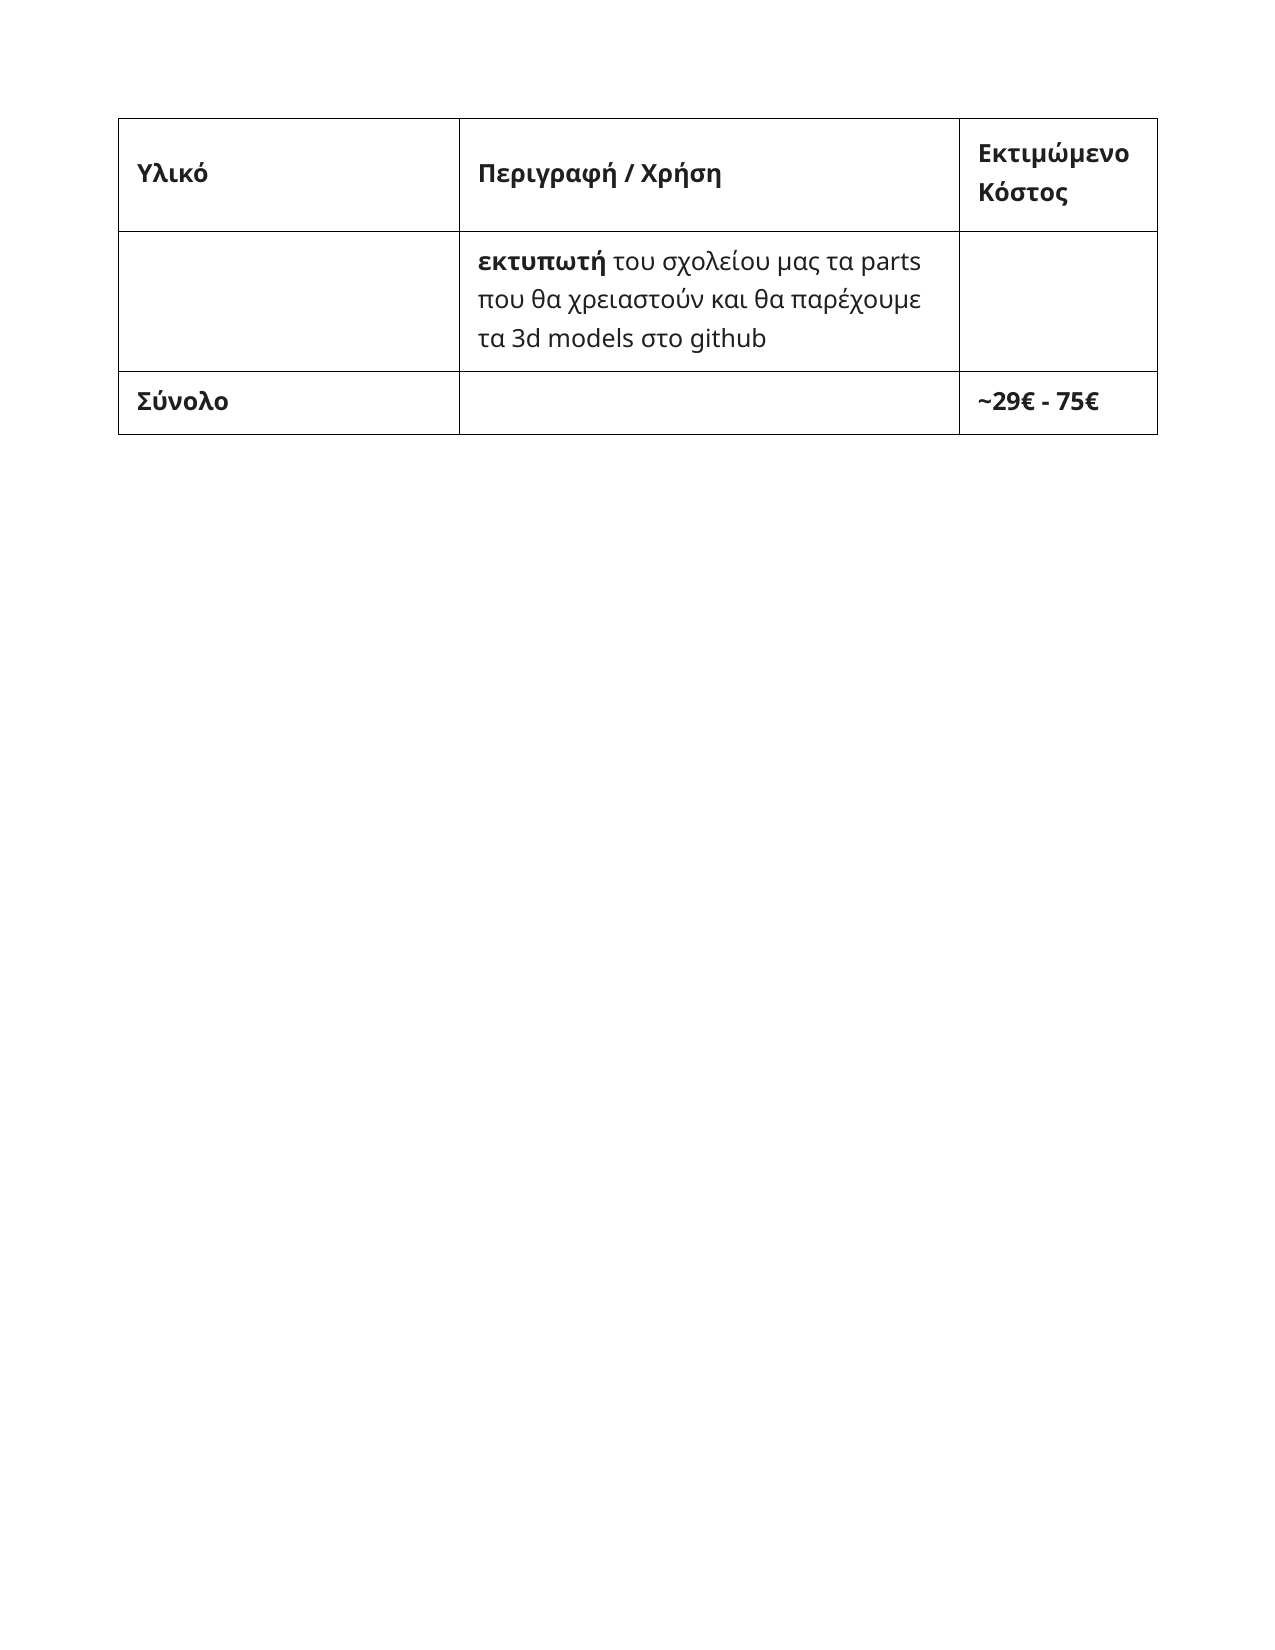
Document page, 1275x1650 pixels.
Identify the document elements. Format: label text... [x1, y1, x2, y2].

table_header Υλικό [119, 119, 459, 231]
table_cell εκτυπωτή του σχολείου μας τα parts που θα χρειαστούν και θα παρέχουμε τα 3d models στο github [460, 232, 959, 371]
table_cell [460, 372, 959, 434]
table_cell [119, 232, 459, 371]
table_cell [960, 232, 1157, 371]
table_header Εκτιμώμενο Κόστος [960, 119, 1157, 231]
table_cell ~29€ - 75€ [960, 372, 1157, 434]
table_header Περιγραφή / Χρήση [460, 119, 959, 231]
table_cell Σύνολο [119, 372, 459, 434]
